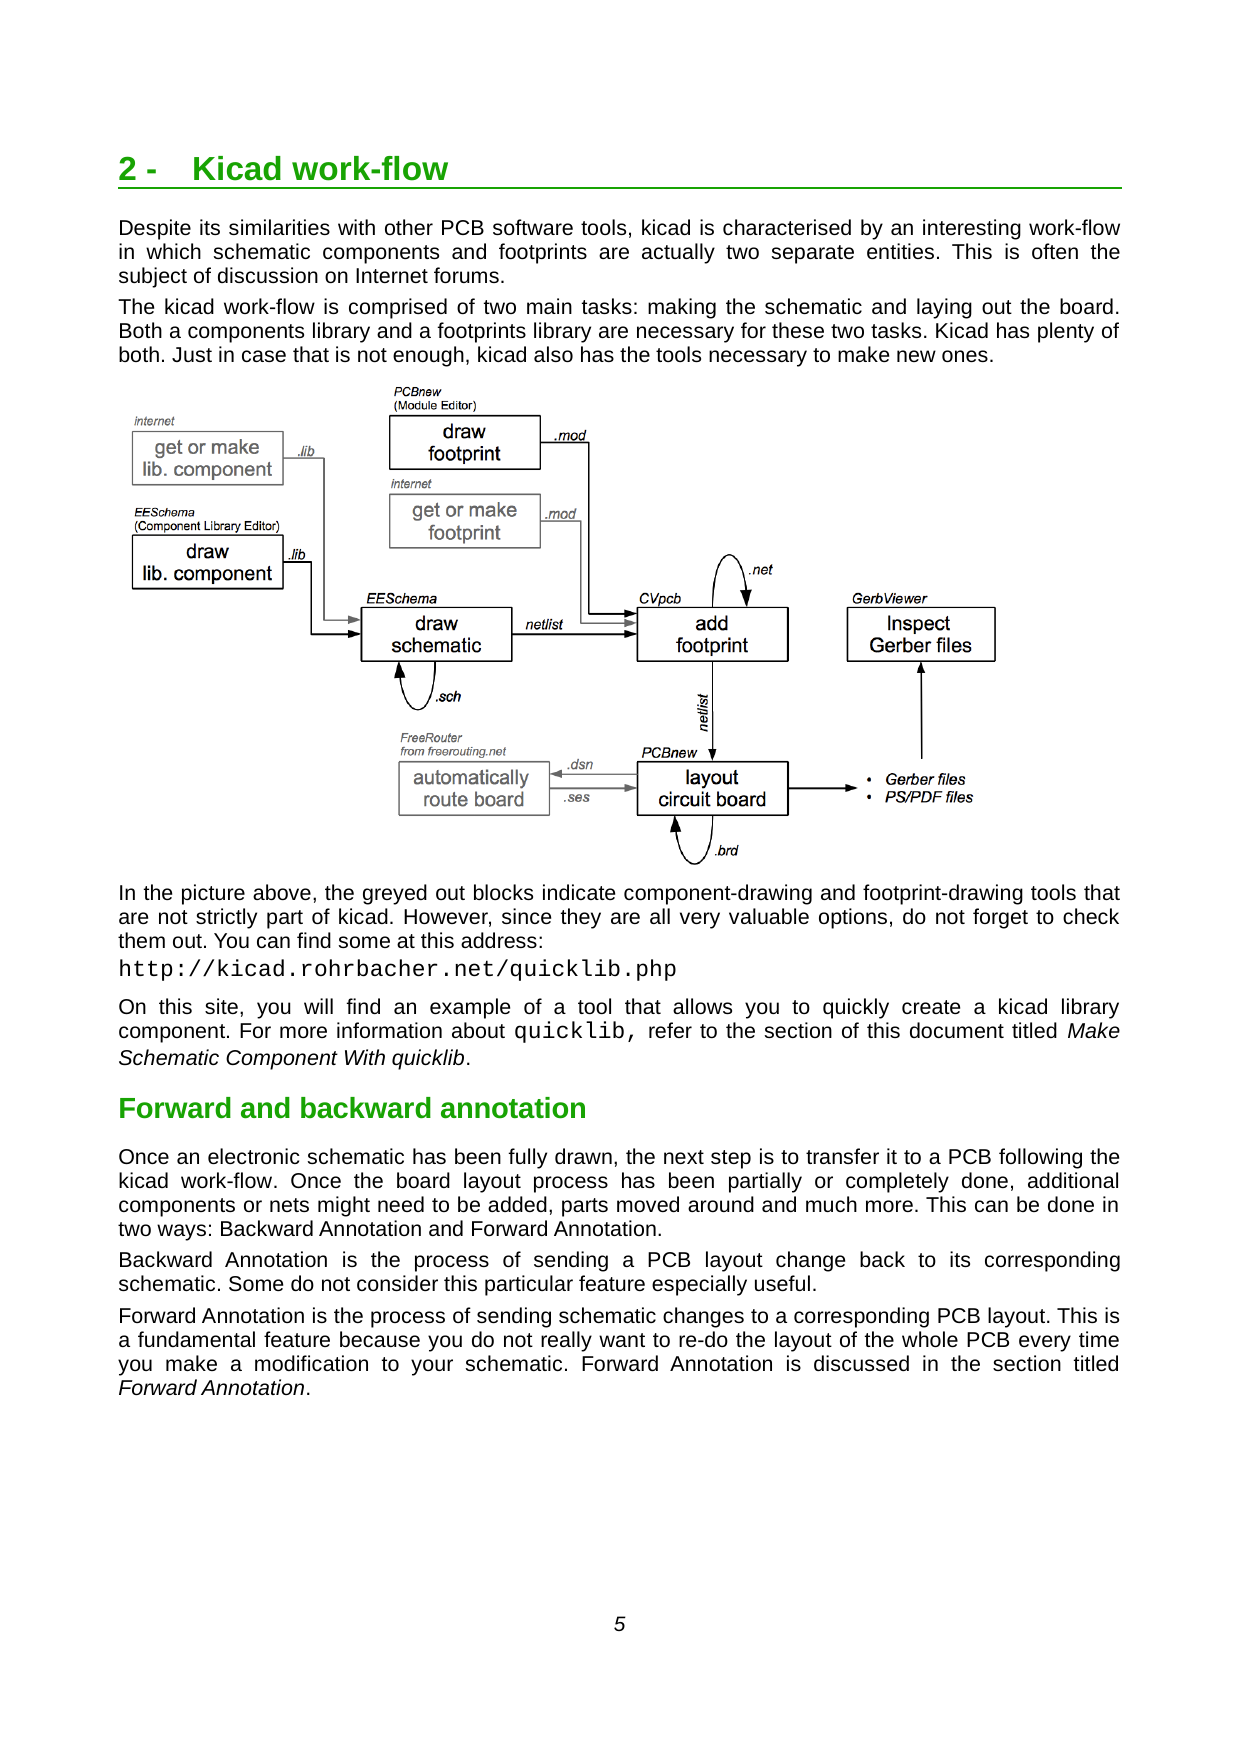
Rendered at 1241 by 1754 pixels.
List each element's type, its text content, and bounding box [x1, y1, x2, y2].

text On this site, you will find an example of a tool that allows you to quickly create a kicad library component. For more information about quicklib, refer to the section of this document titled Make Schematic Component With quicklib. [118, 995, 1122, 1069]
text Despite its similarities with other PCB software tools, kicad is characterised by an interesting work-flow in which schematic components and footprints are actually two separate entities. This is often the subject of discussion on Internet forums. [118, 216, 1122, 288]
text Backward Annotation is the process of sending a PCB layout change back to its corresponding schematic. Some do not consider this particular feature especially useful. [118, 1248, 1122, 1296]
text The kicad work-flow is comprised of two main tasks: making the schematic and laying out the board. Both a components library and a footprints library are necessary for these two tasks. Kicad has plenty of both. Just in case that is not enough, kicad also has the tools necessary to make new ones. [118, 295, 1122, 367]
text In the picture above, the greyed out blocks indicate component-drawing and footprint-drawing tools that are not strictly part of kicad. However, since they are all very valuable options, do not forget to check them out. You can find some at this address: [118, 881, 1122, 952]
picture [118, 374, 1004, 874]
text Once an electronic schematic has been fully drawn, the next step is to transfer it to a PCB following the kicad work-flow. Once the board layout process has been partially or completely done, additional components or nets might need to be added, parts moved around and much more. This can be done in two ways: Backward Annotation and Forward Annotation. [118, 1145, 1122, 1241]
text http://kicad.rohrbacher.net/quicklib.php [118, 957, 1122, 983]
subtitle Forward and backward annotation [118, 1092, 1122, 1125]
text Forward Annotation is the process of sending schematic changes to a corresponding PCB layout. This is a fundamental feature because you do not really want to re-do the layout of the whole PCB every time you make a modification to your schematic. Forward Annotation is discussed in the section titled Forward Annotation. [118, 1304, 1122, 1399]
subtitle Kicad work-flow [118, 150, 1122, 187]
